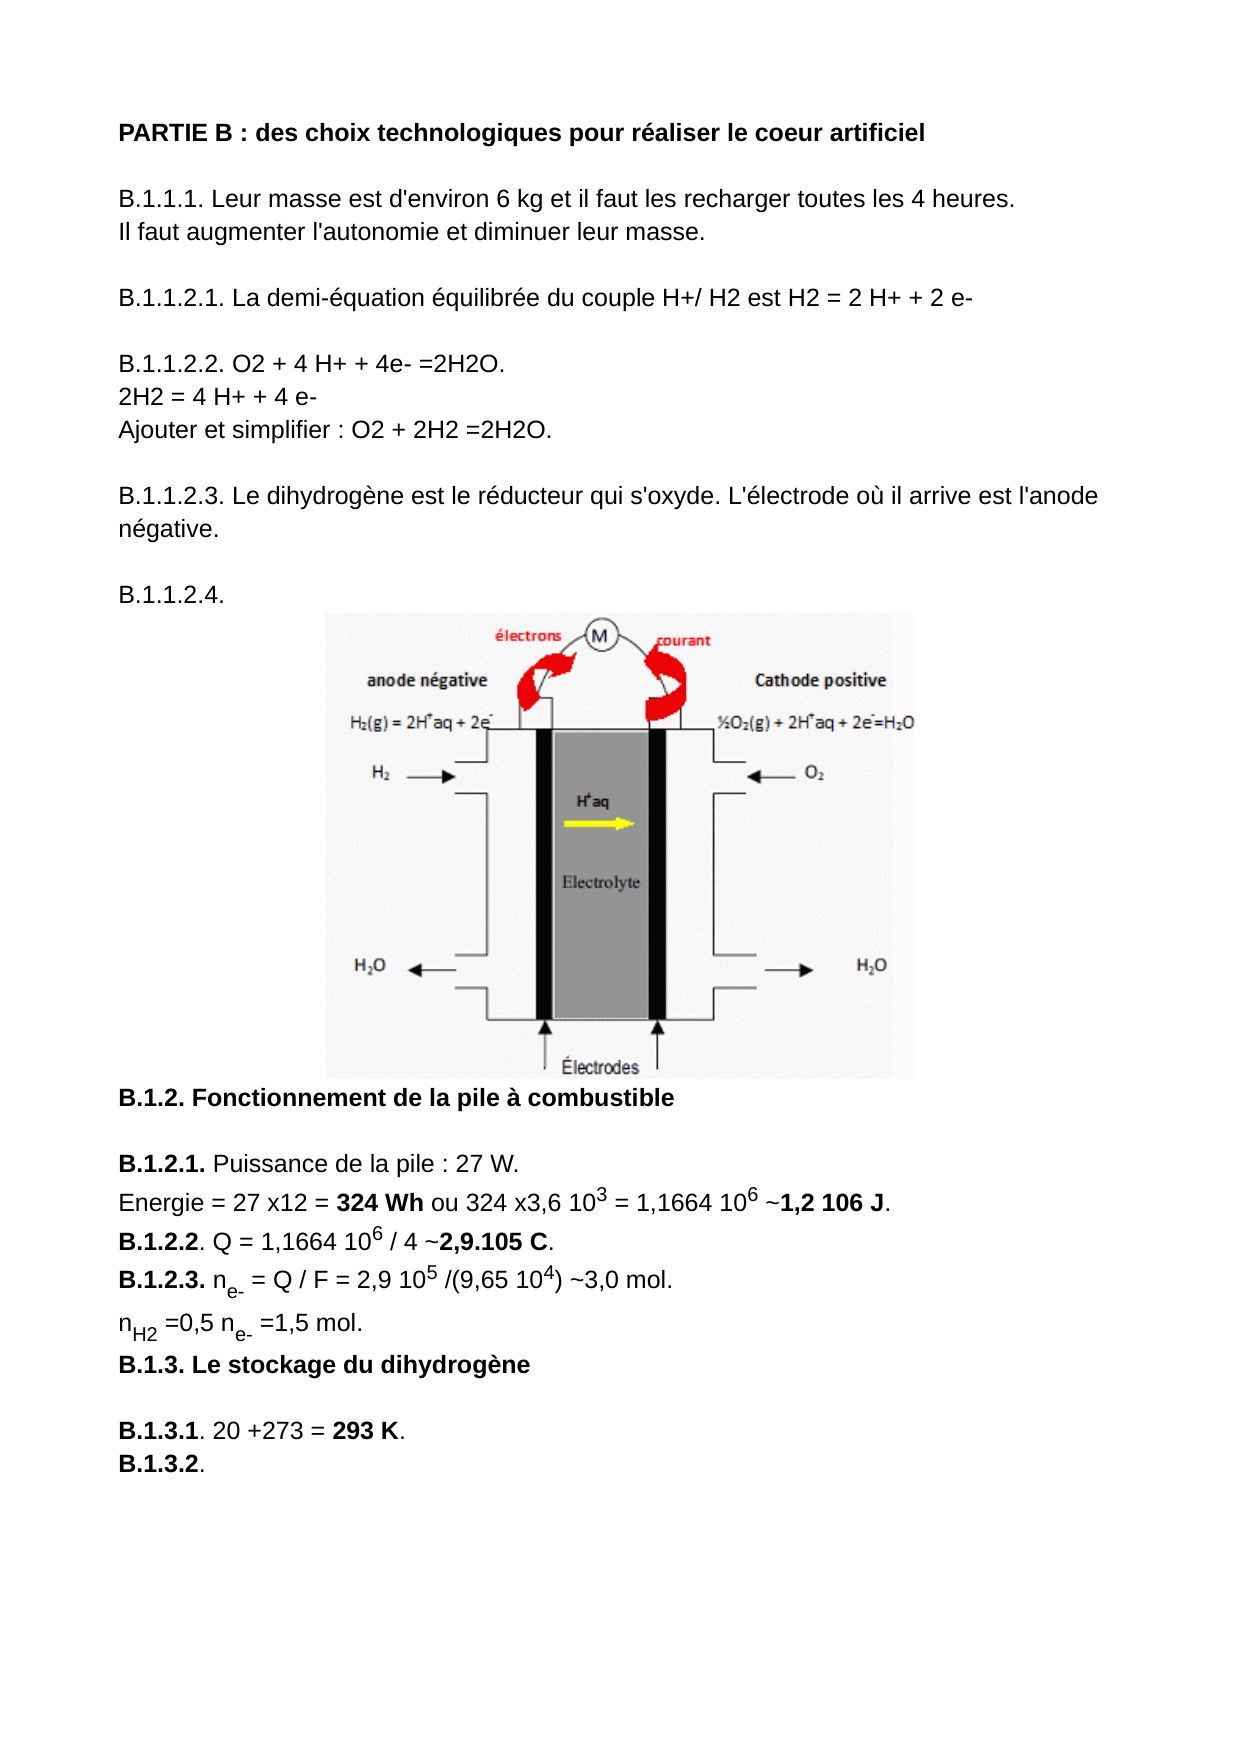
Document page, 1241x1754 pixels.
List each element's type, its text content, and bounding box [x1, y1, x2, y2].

text B.1.1.1. Leur masse est d'environ 6 kg et il faut les recharger toutes les 4 heures. Il faut augmenter l'autonomie et diminuer leur masse. B.1.1.2.1. La demi-équation équilibrée du couple H+/ H2 est H2 = 2 H+ + 2 e- [118, 184, 1122, 345]
text B.1.2. Fonctionnement de la pile à combustible [118, 1083, 1122, 1112]
text B.1.1.2.4. [118, 547, 1122, 609]
text B.1.1.2.3. Le dihydrogène est le réducteur qui s'oxyde. L'électrode où il arrive est l'anode négative. [118, 448, 1122, 543]
text B.1.2.1. Puissance de la pile : 27 W. Energie = 27 x12 = 324 Wh ou 324 x3,6 103 = 1,1664 106 ~1,2 106 J. B.1.2.2. Q = 1,1664 106 / 4 ~2,9.105 C. B.1.2.3. ne- = Q / F = 2,9 105 /(9,65 104) ~3,0 mol. nH2 =0,5 ne- =1,5 mol. B.1.3. Le stockage du dihydrogène [118, 1116, 1122, 1378]
text B.1.1.2.2. O2 + 4 H+ + 4e- =2H2O. 2H2 = 4 H+ + 4 e- Ajouter et simplifier : O2 + 2H2 =2H2O. [118, 349, 1122, 444]
picture [325, 613, 915, 1079]
text B.1.3.1. 20 +273 = 293 K. B.1.3.2. [118, 1383, 1122, 1477]
text PARTIE B : des choix technologiques pour réaliser le coeur artificiel [118, 118, 1122, 147]
